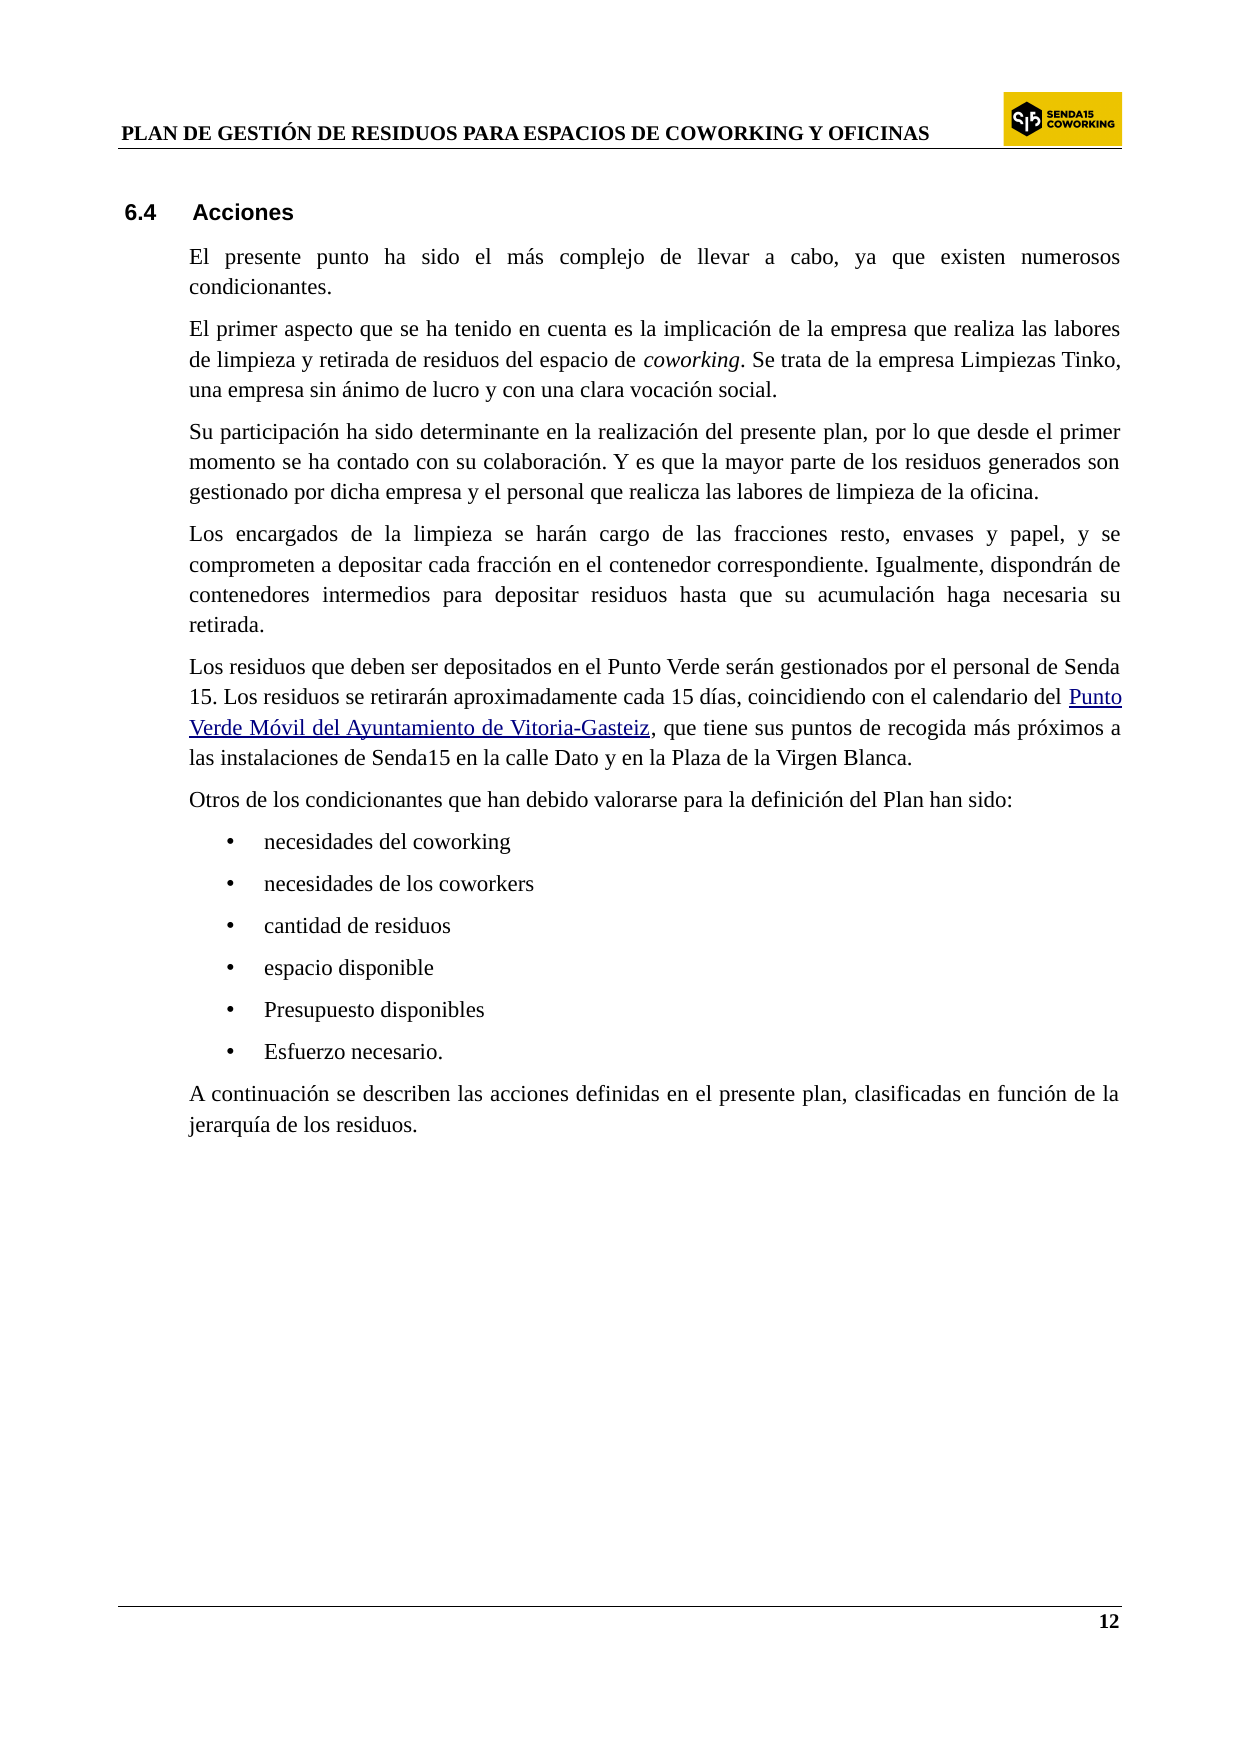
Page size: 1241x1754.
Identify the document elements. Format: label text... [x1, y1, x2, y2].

text Los residuos que deben ser depositados en el Punto Verde serán gestionados por el personal de Senda 15. Los residuos se retirarán aproximadamente cada 15 días, coincidiendo con el calendario del Punto Verde Móvil del Ayuntamiento de Vitoria-Gasteiz, que tiene sus puntos de recogida más próximos a las instalaciones de Senda15 en la calle Dato y en la Plaza de la Virgen Blanca. [189, 653, 1122, 770]
picture [1003, 92, 1123, 146]
text Su participación ha sido determinante en la realización del presente plan, por lo que desde el primer momento se ha contado con su colaboración. Y es que la mayor parte de los residuos generados son gestionado por dicha empresa y el personal que realicza las labores de limpieza de la oficina. [189, 418, 1122, 505]
list cantidad de residuos [226, 912, 1122, 938]
list necesidades del coworking [226, 828, 1122, 854]
list espacio disponible [226, 954, 1122, 981]
text Otros de los condicionantes que han debido valorarse para la definición del Plan han sido: [189, 786, 1122, 812]
text A continuación se describen las acciones definidas en el presente plan, clasificadas en función de la jerarquía de los residuos. [189, 1081, 1122, 1137]
list Presupuesto disponibles [226, 996, 1122, 1023]
text El presente punto ha sido el más complejo de llevar a cabo, ya que existen numerosos condicionantes. [189, 243, 1122, 300]
list Esfuerzo necesario. [226, 1038, 1122, 1065]
text Los encargados de la limpieza se harán cargo de las fracciones resto, envases y papel, y se comprometen a depositar cada fracción en el contenedor correspondiente. Igualmente, dispondrán de contenedores intermedios para depositar residuos hasta que su acumulación haga necesaria su retirada. [189, 521, 1122, 637]
text El primer aspecto que se ha tenido en cuenta es la implicación de la empresa que realiza las labores de limpieza y retirada de residuos del espacio de coworking. Se trata de la empresa Limpiezas Tinko, una empresa sin ánimo de lucro y con una clara vocación social. [189, 316, 1122, 402]
list necesidades de los coworkers [226, 870, 1122, 896]
subtitle Acciones [118, 198, 1122, 225]
